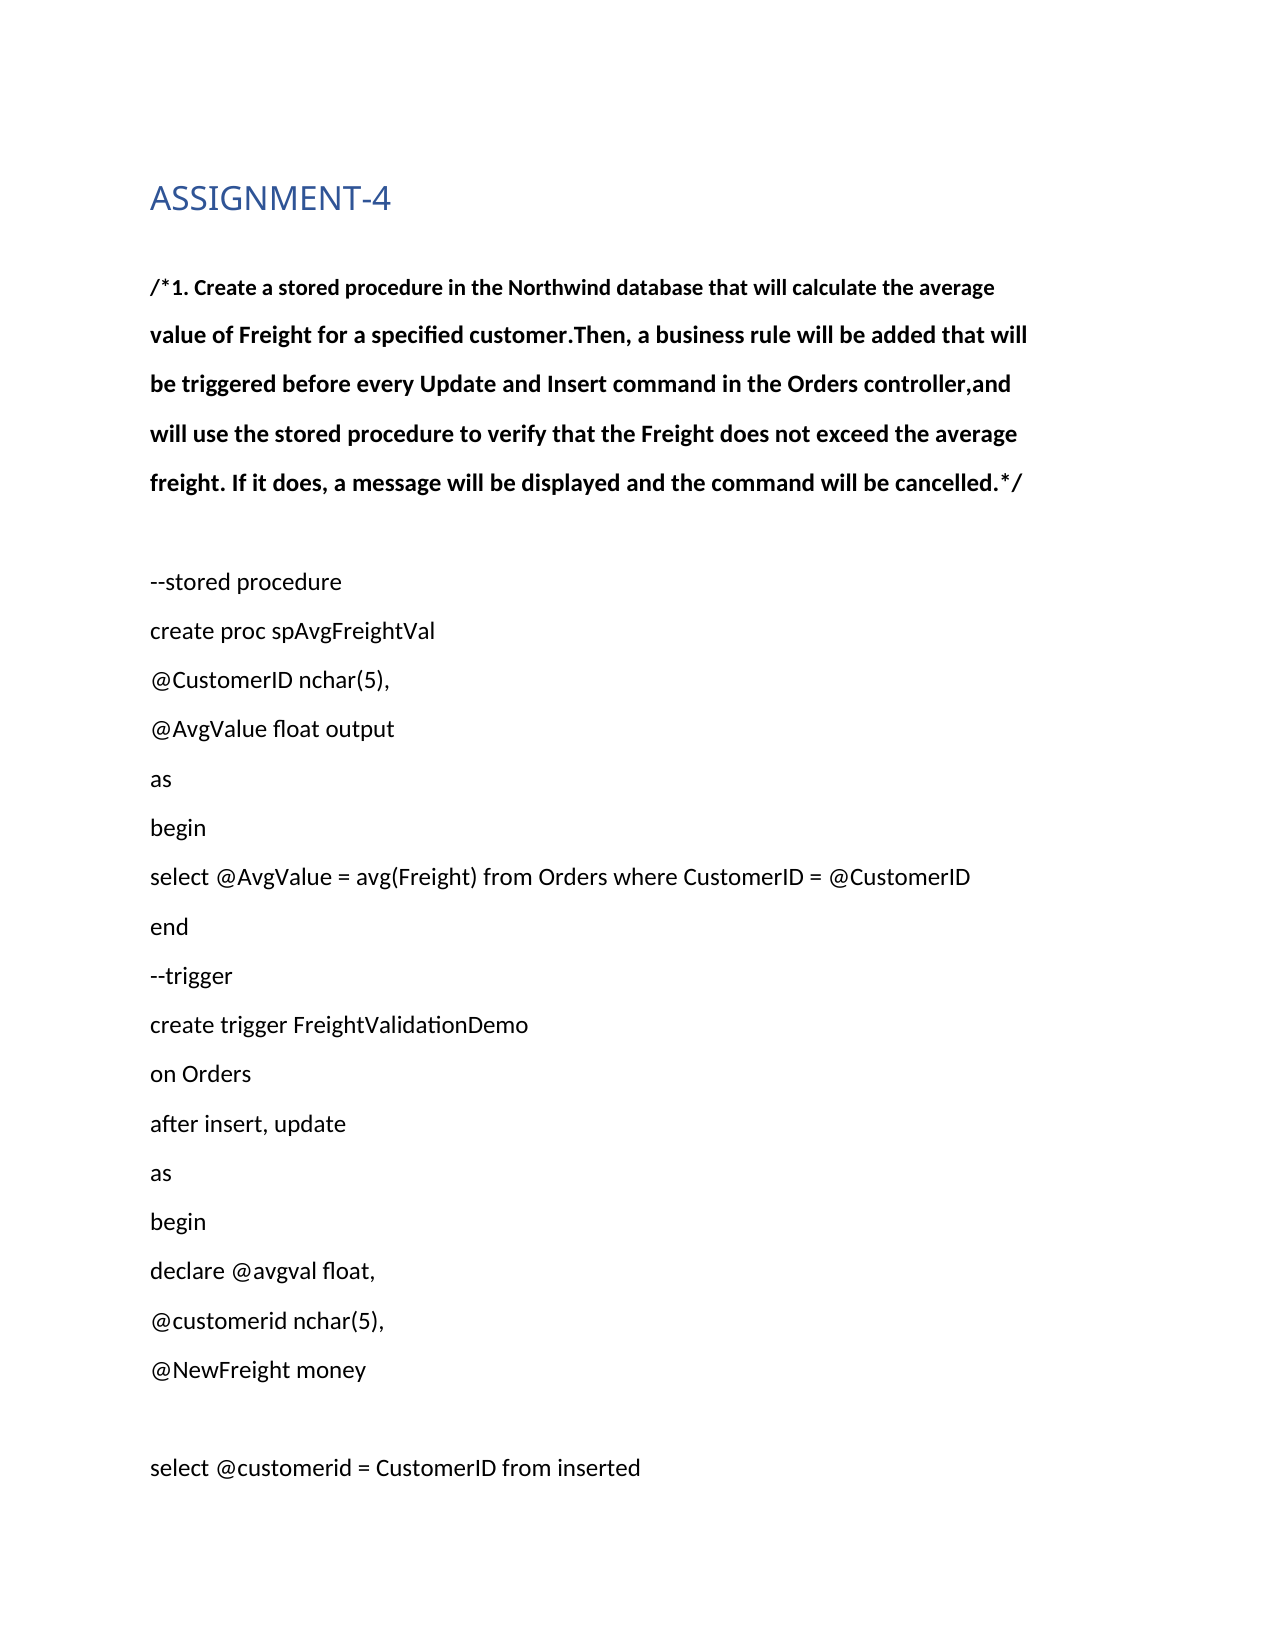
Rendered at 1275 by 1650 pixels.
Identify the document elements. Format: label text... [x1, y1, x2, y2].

text after insert, update [150, 1108, 1125, 1138]
text @AvgValue float output [150, 713, 1125, 744]
text select @customerid = CustomerID from inserted [150, 1453, 1125, 1483]
text /*1. Create a stored procedure in the Northwind database that will calculate the average [150, 273, 1125, 301]
text select @AvgValue = avg(Freight) from Orders where CustomerID = @CustomerID [150, 861, 1125, 892]
subtitle ASSIGNMENT-4 [150, 175, 1125, 220]
text on Orders [150, 1058, 1125, 1089]
text be triggered before every Update and Insert command in the Orders controller,and [150, 369, 1125, 399]
text will use the stored procedure to verify that the Freight does not exceed the average [150, 418, 1125, 448]
text value of Freight for a specified customer.Then, a business rule will be added that will [150, 319, 1125, 350]
text begin [150, 812, 1125, 843]
text begin [150, 1206, 1125, 1237]
text declare @avgval float, [150, 1256, 1125, 1286]
text create proc spAvgFreightVal [150, 615, 1125, 646]
text as [150, 763, 1125, 793]
text create trigger FreightValidationDemo [150, 1009, 1125, 1040]
text --stored procedure [150, 566, 1125, 596]
text @customerid nchar(5), [150, 1305, 1125, 1335]
text as [150, 1157, 1125, 1187]
text end [150, 911, 1125, 941]
text freight. If it does, a message will be displayed and the command will be cancelled.*/ [150, 467, 1125, 498]
text @NewFreight money [150, 1354, 1125, 1384]
text --trigger [150, 960, 1125, 990]
text @CustomerID nchar(5), [150, 664, 1125, 695]
